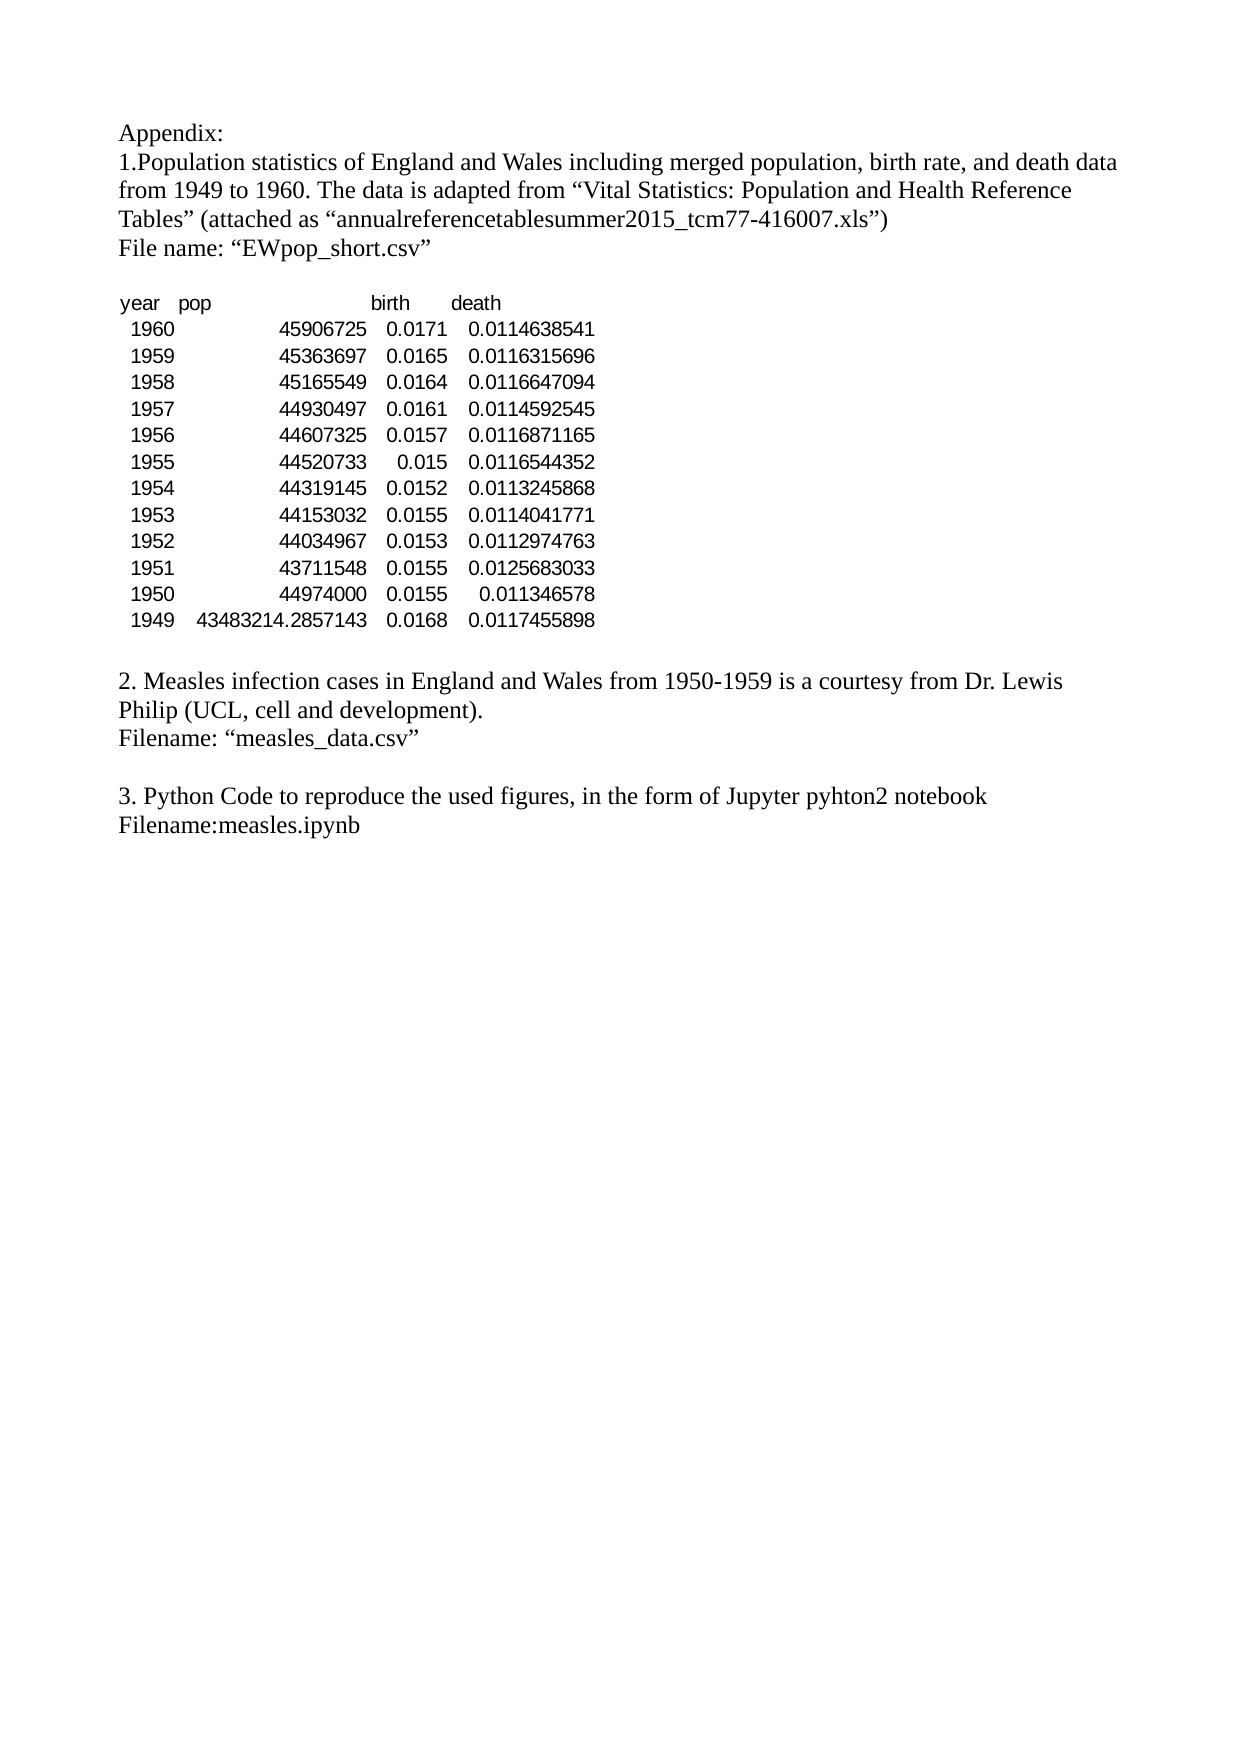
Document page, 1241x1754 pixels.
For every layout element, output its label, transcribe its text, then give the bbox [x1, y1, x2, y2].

text Filename: “measles_data.csv” [118, 723, 1122, 752]
text Filename:measles.ipynb [118, 810, 1122, 838]
text Appendix: [118, 118, 1122, 147]
text 1.Population statistics of England and Wales including merged population, birth rate, and death data from 1949 to 1960. The data is adapted from “Vital Statistics: Population and Health Reference Tables” (attached as “annualreferencetablesummer2015_tcm77-416007.xls”) [118, 147, 1122, 233]
text 3. Python Code to reproduce the used figures, in the form of Jupyter pyhton2 notebook [118, 781, 1122, 810]
text File name: “EWpop_short.csv” [118, 233, 1122, 262]
text 2. Measles infection cases in England and Wales from 1950-1959 is a courtesy from Dr. Lewis Philip (UCL, cell and development). [118, 666, 1122, 723]
